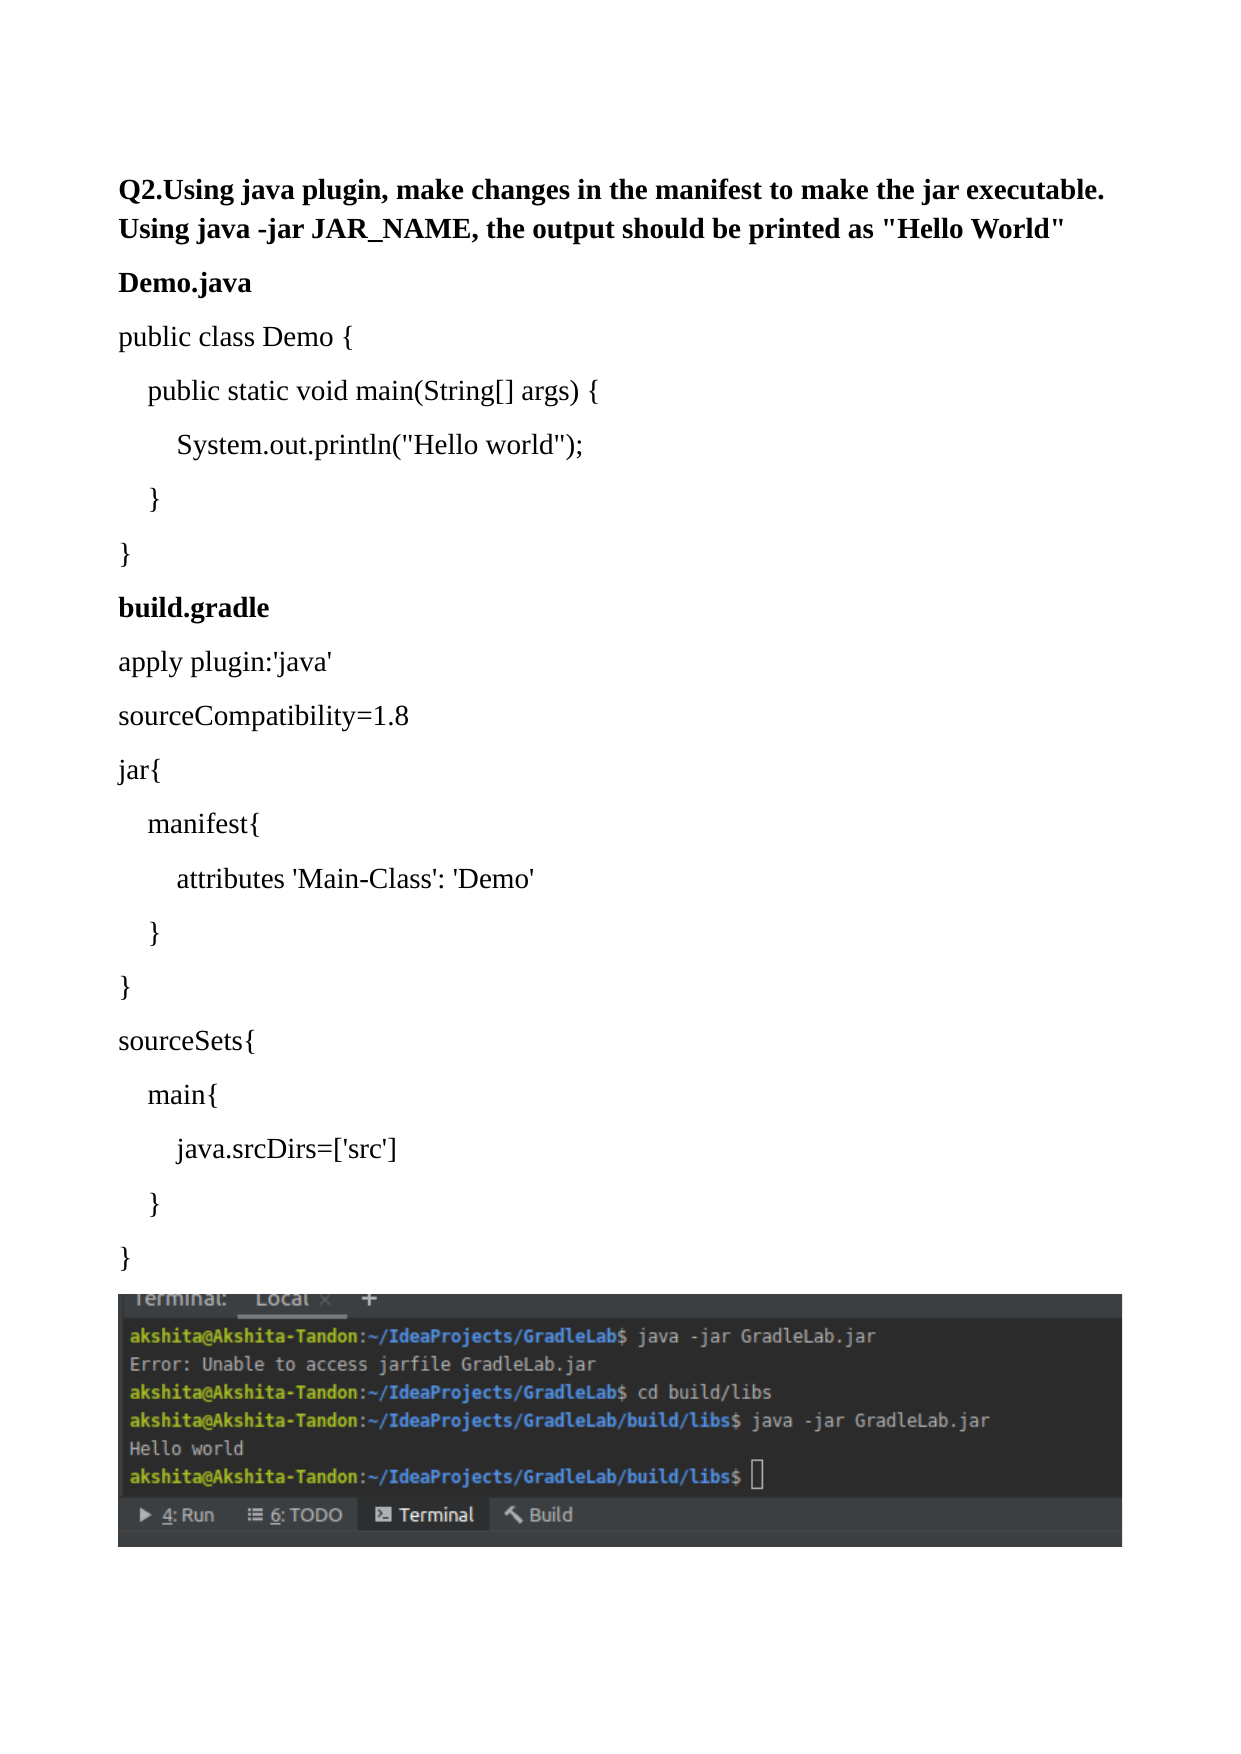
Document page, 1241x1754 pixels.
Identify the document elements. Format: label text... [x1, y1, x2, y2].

text jar{ [118, 752, 1122, 786]
text Q2.Using java plugin, make changes in the manifest to make the jar executable. Using java -jar JAR_NAME, the output should be printed as "Hello World" [118, 172, 1122, 244]
text sourceCompatibility=1.8 [118, 698, 1122, 732]
text Demo.java [118, 265, 1122, 298]
text manifest{ [118, 807, 1122, 840]
text } [118, 969, 1122, 1003]
text } [118, 482, 1122, 515]
text sourceSets{ [118, 1023, 1122, 1057]
text java.srcDirs=['src'] [118, 1132, 1122, 1165]
text } [118, 1186, 1122, 1219]
text } [118, 1240, 1122, 1273]
text public static void main(String[] args) { [118, 373, 1122, 407]
picture [118, 1294, 1123, 1547]
text attributes 'Main-Class': 'Demo' [118, 861, 1122, 894]
text main{ [118, 1077, 1122, 1111]
text } [118, 915, 1122, 948]
text public class Demo { [118, 319, 1122, 353]
text apply plugin:'java' [118, 644, 1122, 678]
text } [118, 536, 1122, 569]
text System.out.println("Hello world"); [118, 427, 1122, 461]
text build.gradle [118, 590, 1122, 623]
